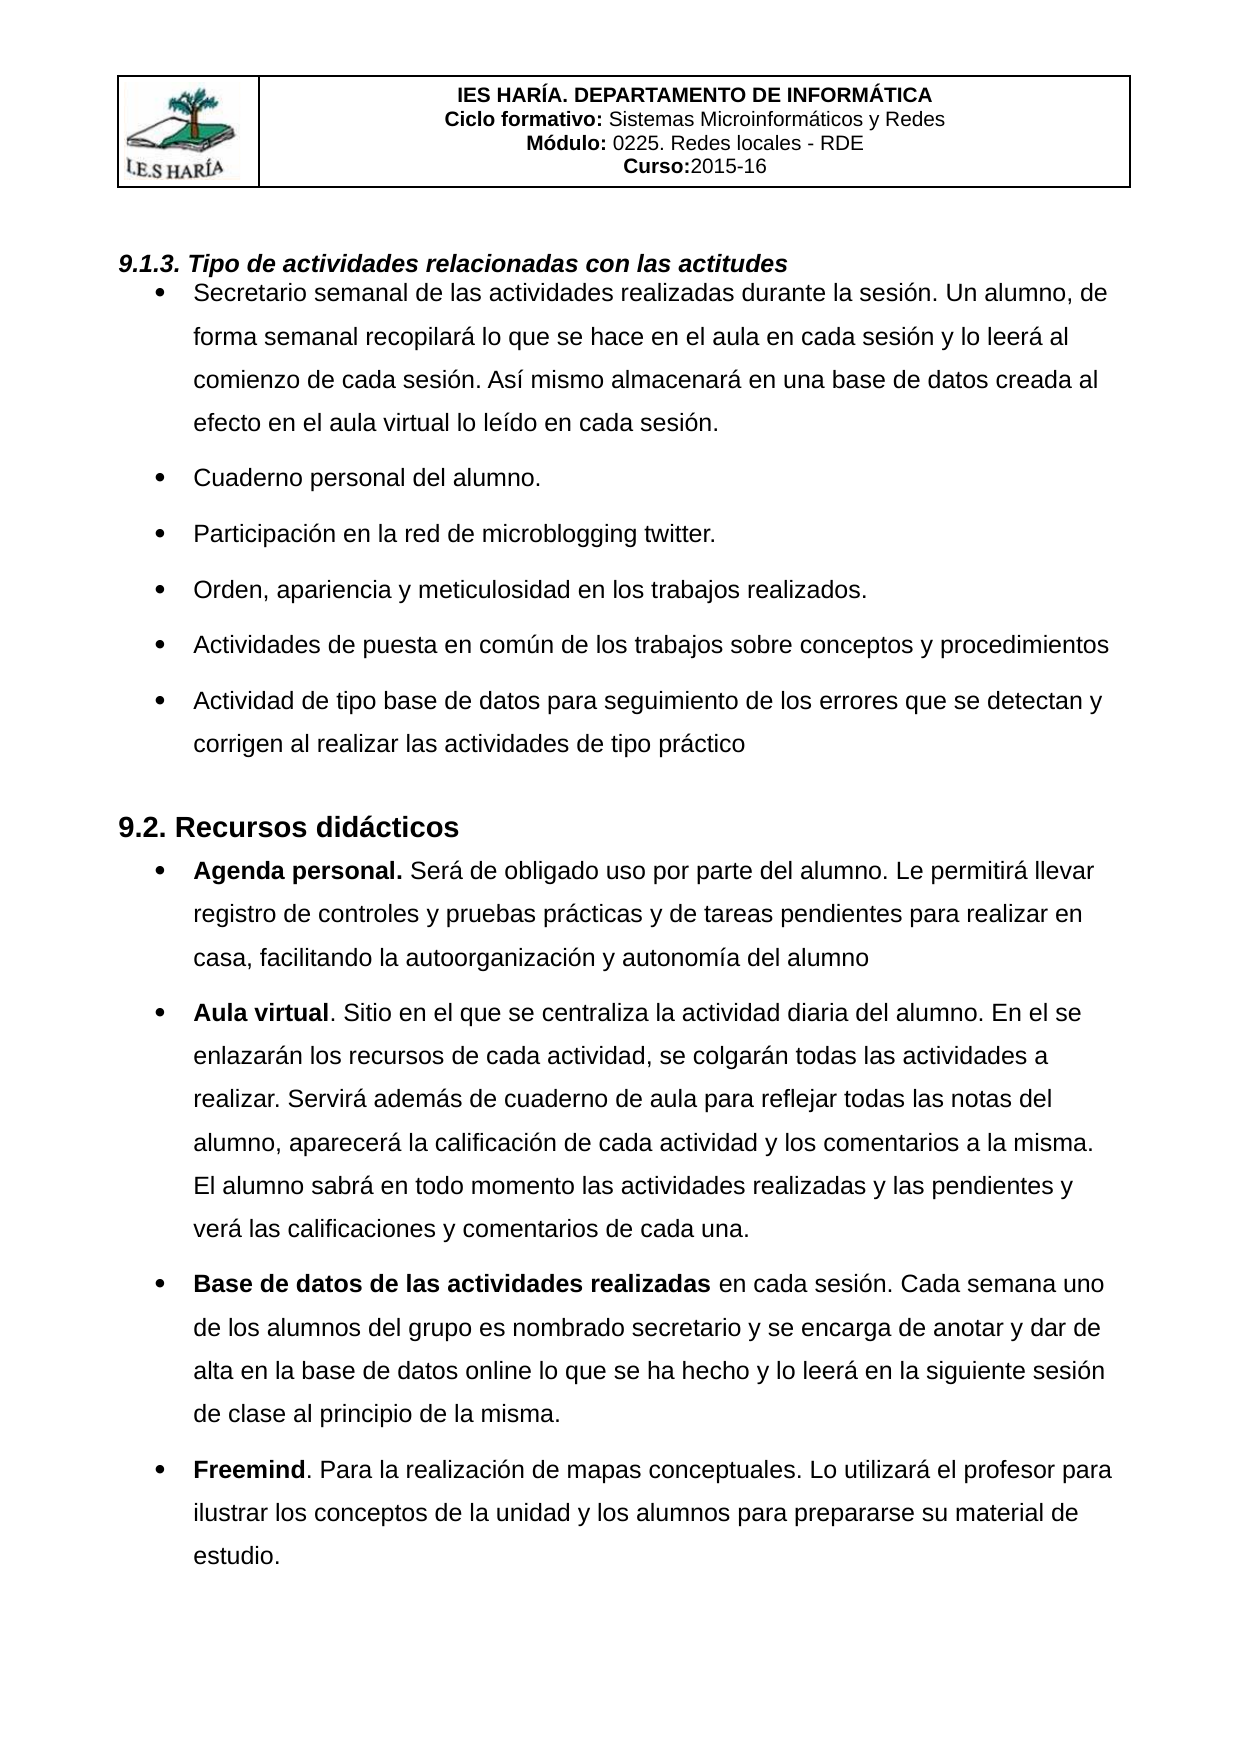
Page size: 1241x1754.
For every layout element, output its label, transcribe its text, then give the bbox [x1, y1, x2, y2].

list Aula virtual. Sitio en el que se centraliza la actividad diaria del alumno. En el se enlazarán los recursos de cada actividad, se colgarán todas las actividades a realizar. Servirá además de cuaderno de aula para reflejar todas las notas del alumno, aparecerá la calificación de cada actividad y los comentarios a la misma. El alumno sabrá en todo momento las actividades realizadas y las pendientes y verá las calificaciones y comentarios de cada una. [156, 998, 1122, 1243]
list Secretario semanal de las actividades realizadas durante la sesión. Un alumno, de forma semanal recopilará lo que se hace en el aula en cada sesión y lo leerá al comienzo de cada sesión. Así mismo almacenará en una base de datos creada al efecto en el aula virtual lo leído en cada sesión. [156, 278, 1122, 436]
list Participación en la red de microblogging twitter. [156, 519, 1122, 548]
list Base de datos de las actividades realizadas en cada sesión. Cada semana uno de los alumnos del grupo es nombrado secretario y se encarga de anotar y dar de alta en la base de datos online lo que se ha hecho y lo leerá en la siguiente sesión de clase al principio de la misma. [156, 1269, 1122, 1428]
list Actividad de tipo base de datos para seguimiento de los errores que se detectan y corrigen al realizar las actividades de tipo práctico [156, 686, 1122, 758]
list Orden, apariencia y meticulosidad en los trabajos realizados. [156, 575, 1122, 604]
list Actividades de puesta en común de los trabajos sobre conceptos y procedimientos [156, 631, 1122, 659]
subtitle 9.1.3. Tipo de actividades relacionadas con las actitudes [118, 249, 1122, 278]
list Cuaderno personal del alumno. [156, 463, 1122, 492]
list Agenda personal. Será de obligado uso por parte del alumno. Le permitirá llevar registro de controles y pruebas prácticas y de tareas pendientes para realizar en casa, facilitando la autoorganización y autonomía del alumno [156, 856, 1122, 971]
picture [123, 82, 241, 180]
list Freemind. Para la realización de mapas conceptuales. Lo utilizará el profesor para ilustrar los conceptos de la unidad y los alumnos para prepararse su material de estudio. [156, 1454, 1122, 1570]
subtitle 9.2. Recursos didácticos [118, 810, 1122, 844]
